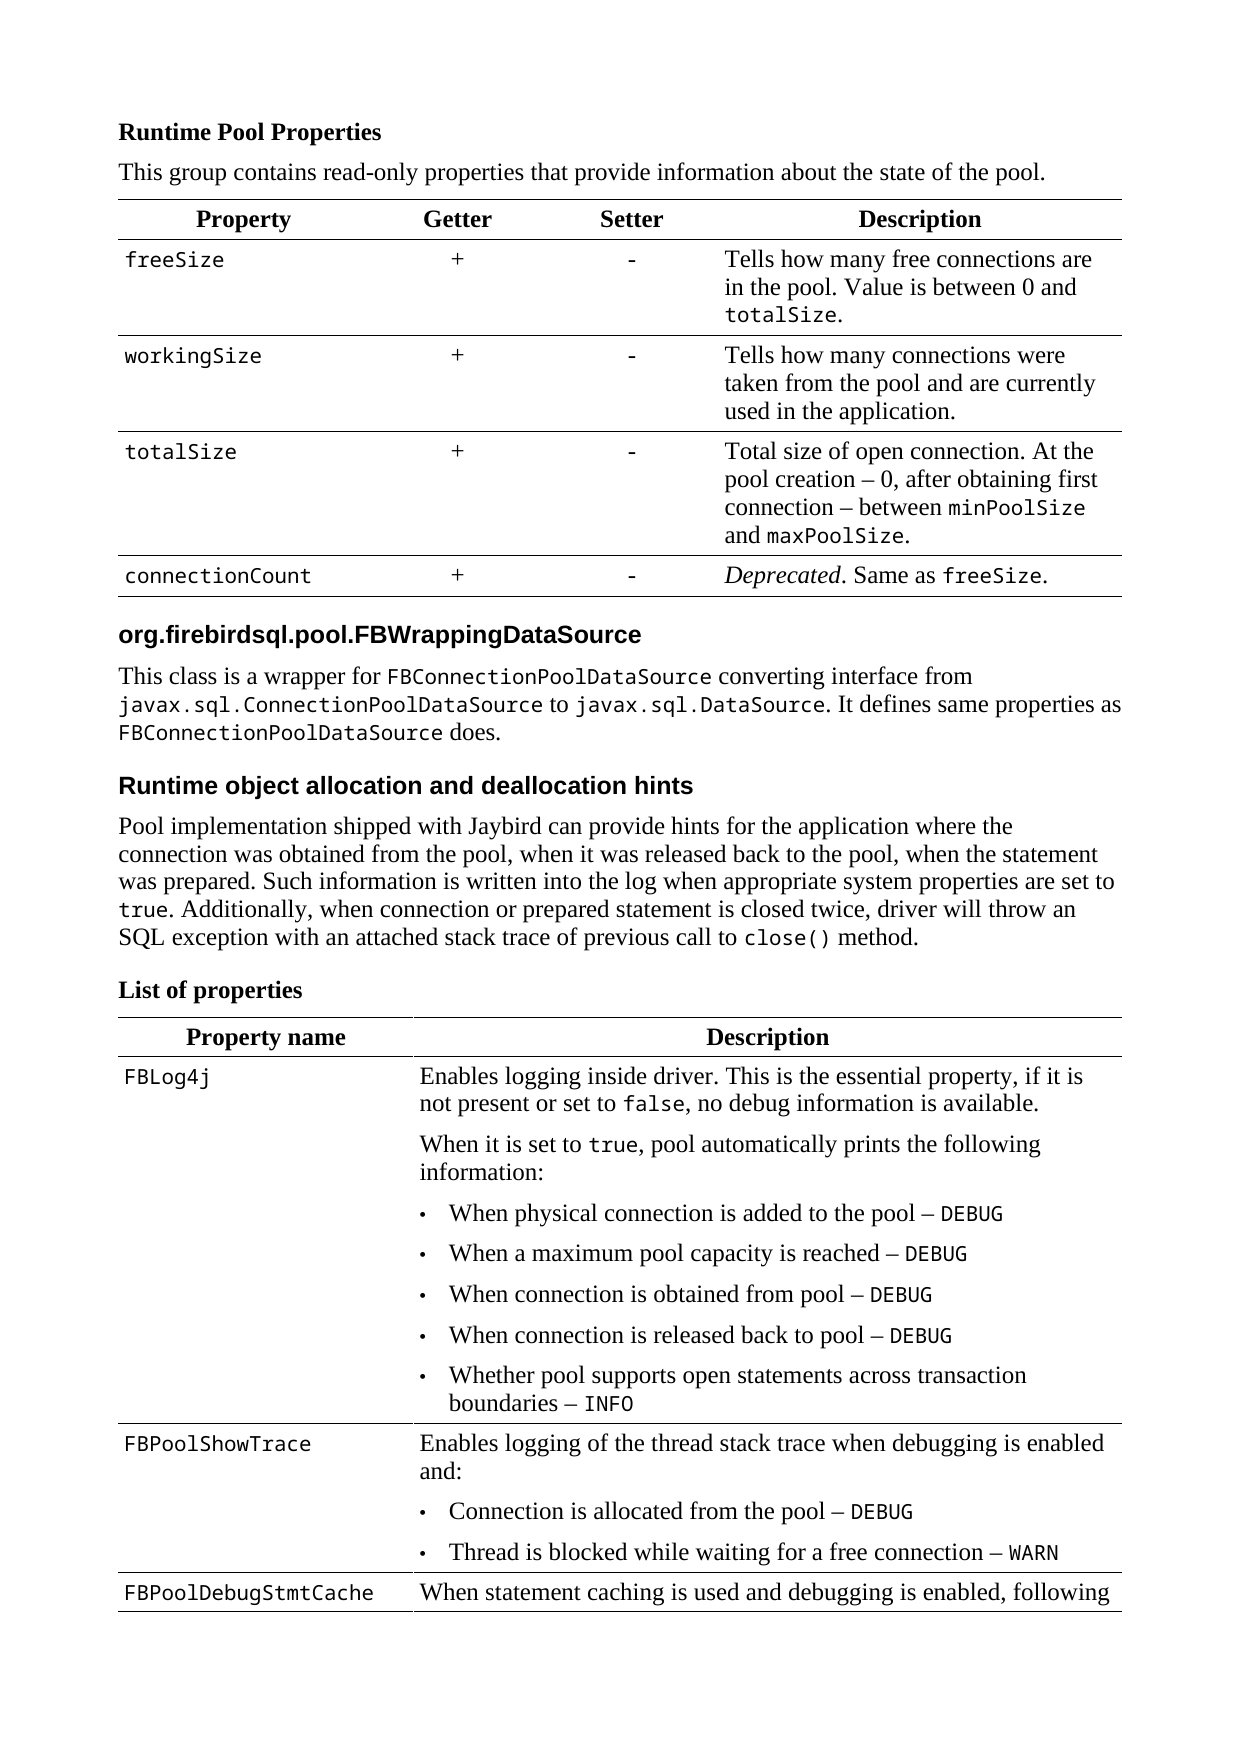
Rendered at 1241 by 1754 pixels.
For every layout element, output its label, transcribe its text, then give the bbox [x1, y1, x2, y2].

table_cell + [369, 556, 546, 596]
table_header Getter [369, 200, 546, 239]
text This group contains read-only properties that provide information about the state of the pool. [118, 158, 1122, 186]
table_header Description [414, 1018, 1122, 1056]
table_cell - [546, 556, 718, 596]
table_cell + [369, 240, 546, 335]
table_cell freeSize [118, 240, 369, 335]
table_cell Enables logging of the thread stack trace when debugging is enabled and: Connection is allocated from the pool – DEBUG Thread is blocked while waiting for a free connection – WARN [414, 1424, 1122, 1572]
table_cell FBPoolShowTrace [118, 1424, 413, 1572]
subtitle org.firebirdsql.pool.FBWrappingDataSource [118, 621, 1122, 649]
table_cell + [369, 432, 546, 555]
table_cell Enables logging inside driver. This is the essential property, if it is not present or set to false, no debug information is available. When it is set to true, pool automatically prints the following information: When physical connection is added to the pool – DEBUG When a maximum pool capacity is reached – DEBUG When connection is obtained from pool – DEBUG When connection is released back to pool – DEBUG Whether pool supports open statements across transaction boundaries – INFO [414, 1057, 1122, 1423]
table_header Description [718, 200, 1122, 239]
table_cell Tells how many free connections are in the pool. Value is between 0 and totalSize. [718, 240, 1122, 335]
subtitle Runtime object allocation and deallocation hints [118, 771, 1122, 799]
table_header Property name [118, 1018, 413, 1056]
table_header Property [118, 200, 369, 239]
table_cell FBPoolDebugStmtCache [118, 1573, 413, 1611]
table_cell connectionCount [118, 556, 369, 596]
text Pool implementation shipped with Jaybird can provide hints for the application where the connection was obtained from the pool, when it was released back to the pool, when the statement was prepared. Such information is written into the log when appropriate system properties are set to true. Additionally, when connection or prepared statement is closed twice, driver will throw an SQL exception with an attached stack trace of previous call to close() method. [118, 812, 1122, 952]
table_cell FBLog4j [118, 1057, 413, 1423]
subtitle Runtime Pool Properties [118, 118, 1122, 146]
subtitle List of properties [118, 977, 1122, 1004]
table_cell Total size of open connection. At the pool creation – 0, after obtaining first connection – between minPoolSize and maxPoolSize. [718, 432, 1122, 555]
table_cell - [546, 336, 718, 431]
table_cell + [369, 336, 546, 431]
table_cell - [546, 240, 718, 335]
table_cell Tells how many connections were taken from the pool and are currently used in the application. [718, 336, 1122, 431]
table_header Setter [546, 200, 718, 239]
table_cell Deprecated. Same as freeSize. [718, 556, 1122, 596]
table_cell - [546, 432, 718, 555]
table_cell When statement caching is used and debugging is enabled, following [414, 1573, 1122, 1611]
table_cell workingSize [118, 336, 369, 431]
text This class is a wrapper for FBConnectionPoolDataSource converting interface from javax.sql.ConnectionPoolDataSource to javax.sql.DataSource. It defines same properties as FBConnectionPoolDataSource does. [118, 662, 1122, 746]
table_cell totalSize [118, 432, 369, 555]
